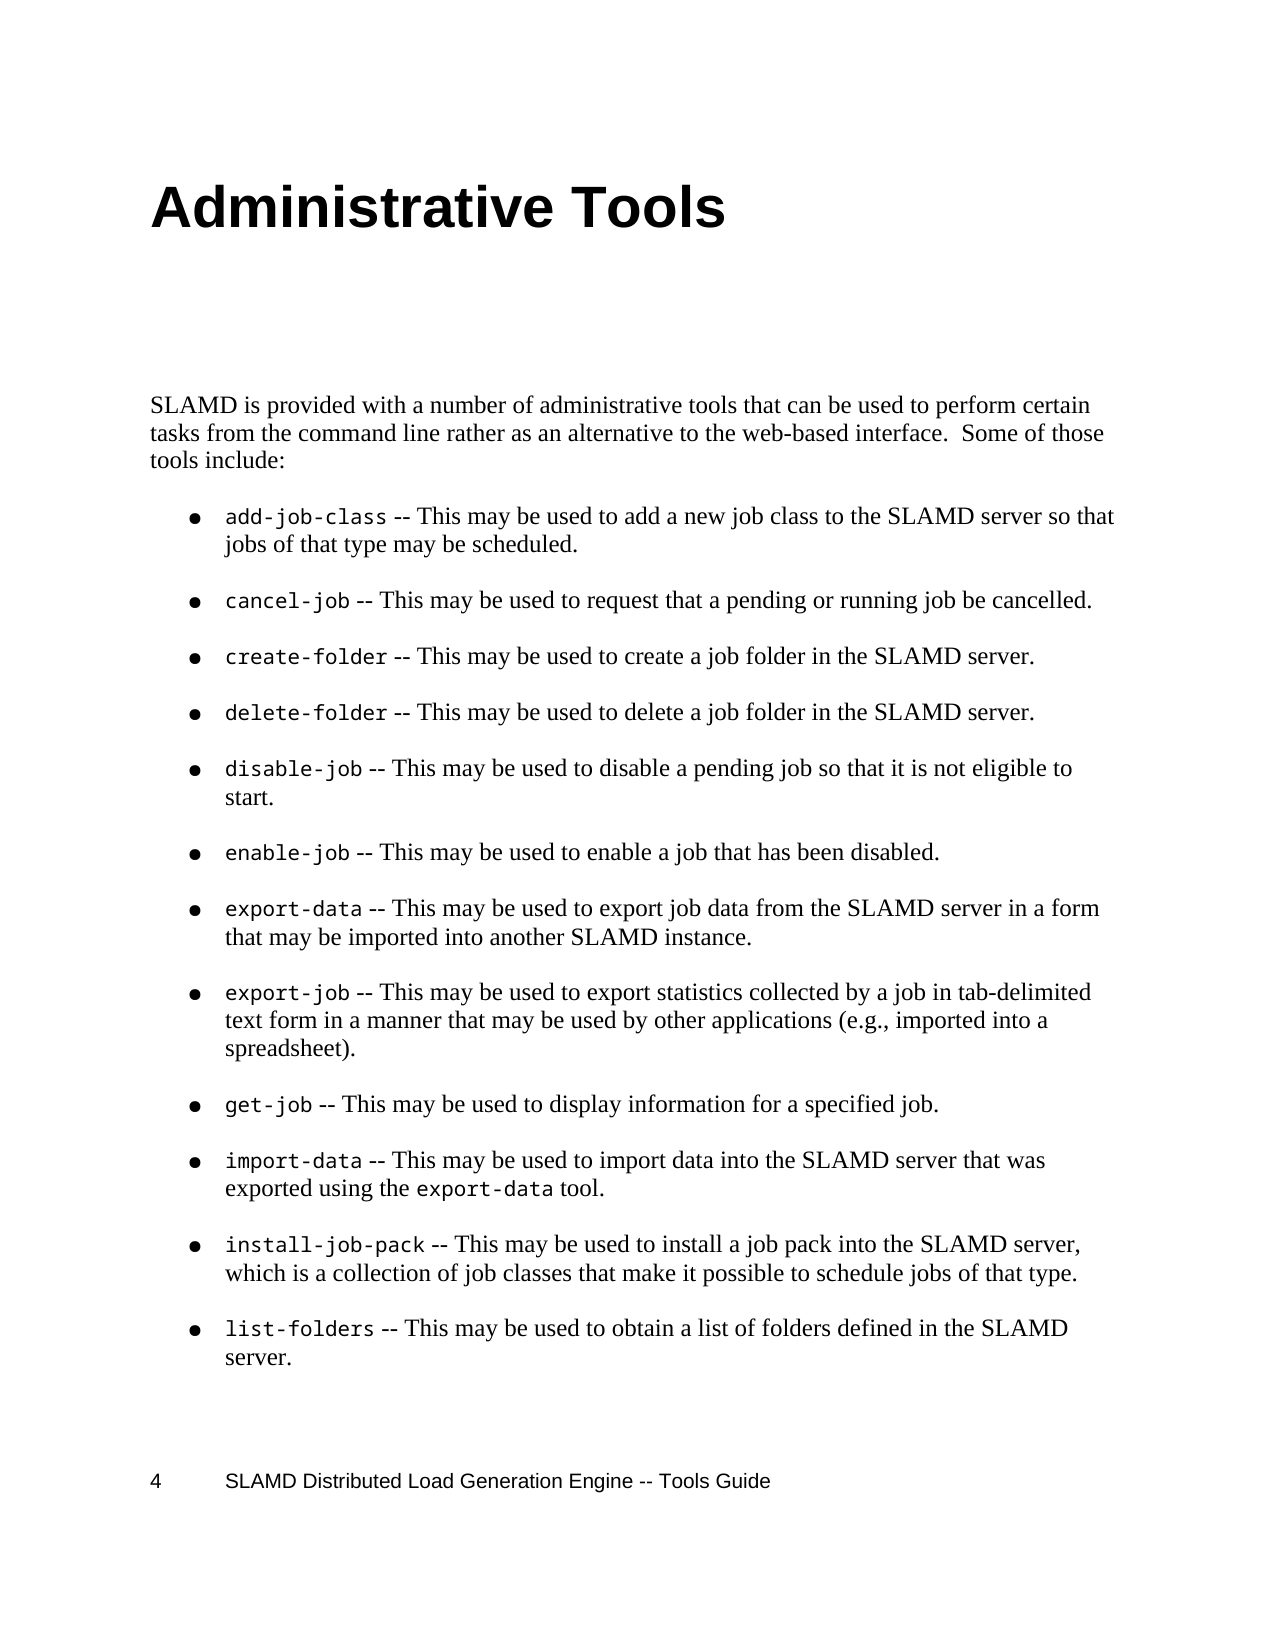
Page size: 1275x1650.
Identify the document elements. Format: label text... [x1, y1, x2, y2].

list get-job -- This may be used to display information for a specified job. [187, 1090, 1125, 1118]
subtitle Administrative Tools [150, 175, 1125, 240]
list cancel-job -- This may be used to request that a pending or running job be cancelled. [187, 586, 1125, 614]
list disable-job -- This may be used to disable a pending job so that it is not eligible to start. [187, 754, 1125, 811]
list enable-job -- This may be used to enable a job that has been disabled. [187, 838, 1125, 867]
list create-folder -- This may be used to create a job folder in the SLAMD server. [187, 642, 1125, 671]
list list-folders -- This may be used to obtain a list of folders defined in the SLAMD server. [187, 1314, 1125, 1371]
text SLAMD is provided with a number of administrative tools that can be used to perform certain tasks from the command line rather as an alternative to the web-based interface. Some of those tools include: [150, 391, 1125, 474]
list export-job -- This may be used to export statistics collected by a job in tab-delimited text form in a manner that may be used by other applications (e.g., imported into a spreadsheet). [187, 978, 1125, 1062]
list install-job-pack -- This may be used to install a job pack into the SLAMD server, which is a collection of job classes that make it possible to schedule jobs of that type. [187, 1231, 1125, 1287]
list delete-folder -- This may be used to delete a job folder in the SLAMD server. [187, 698, 1125, 727]
list export-data -- This may be used to export job data from the SLAMD server in a form that may be imported into another SLAMD instance. [187, 894, 1125, 951]
list import-data -- This may be used to import data into the SLAMD server that was exported using the export-data tool. [187, 1146, 1125, 1203]
list add-job-class -- This may be used to add a new job class to the SLAMD server so that jobs of that type may be scheduled. [187, 502, 1125, 558]
